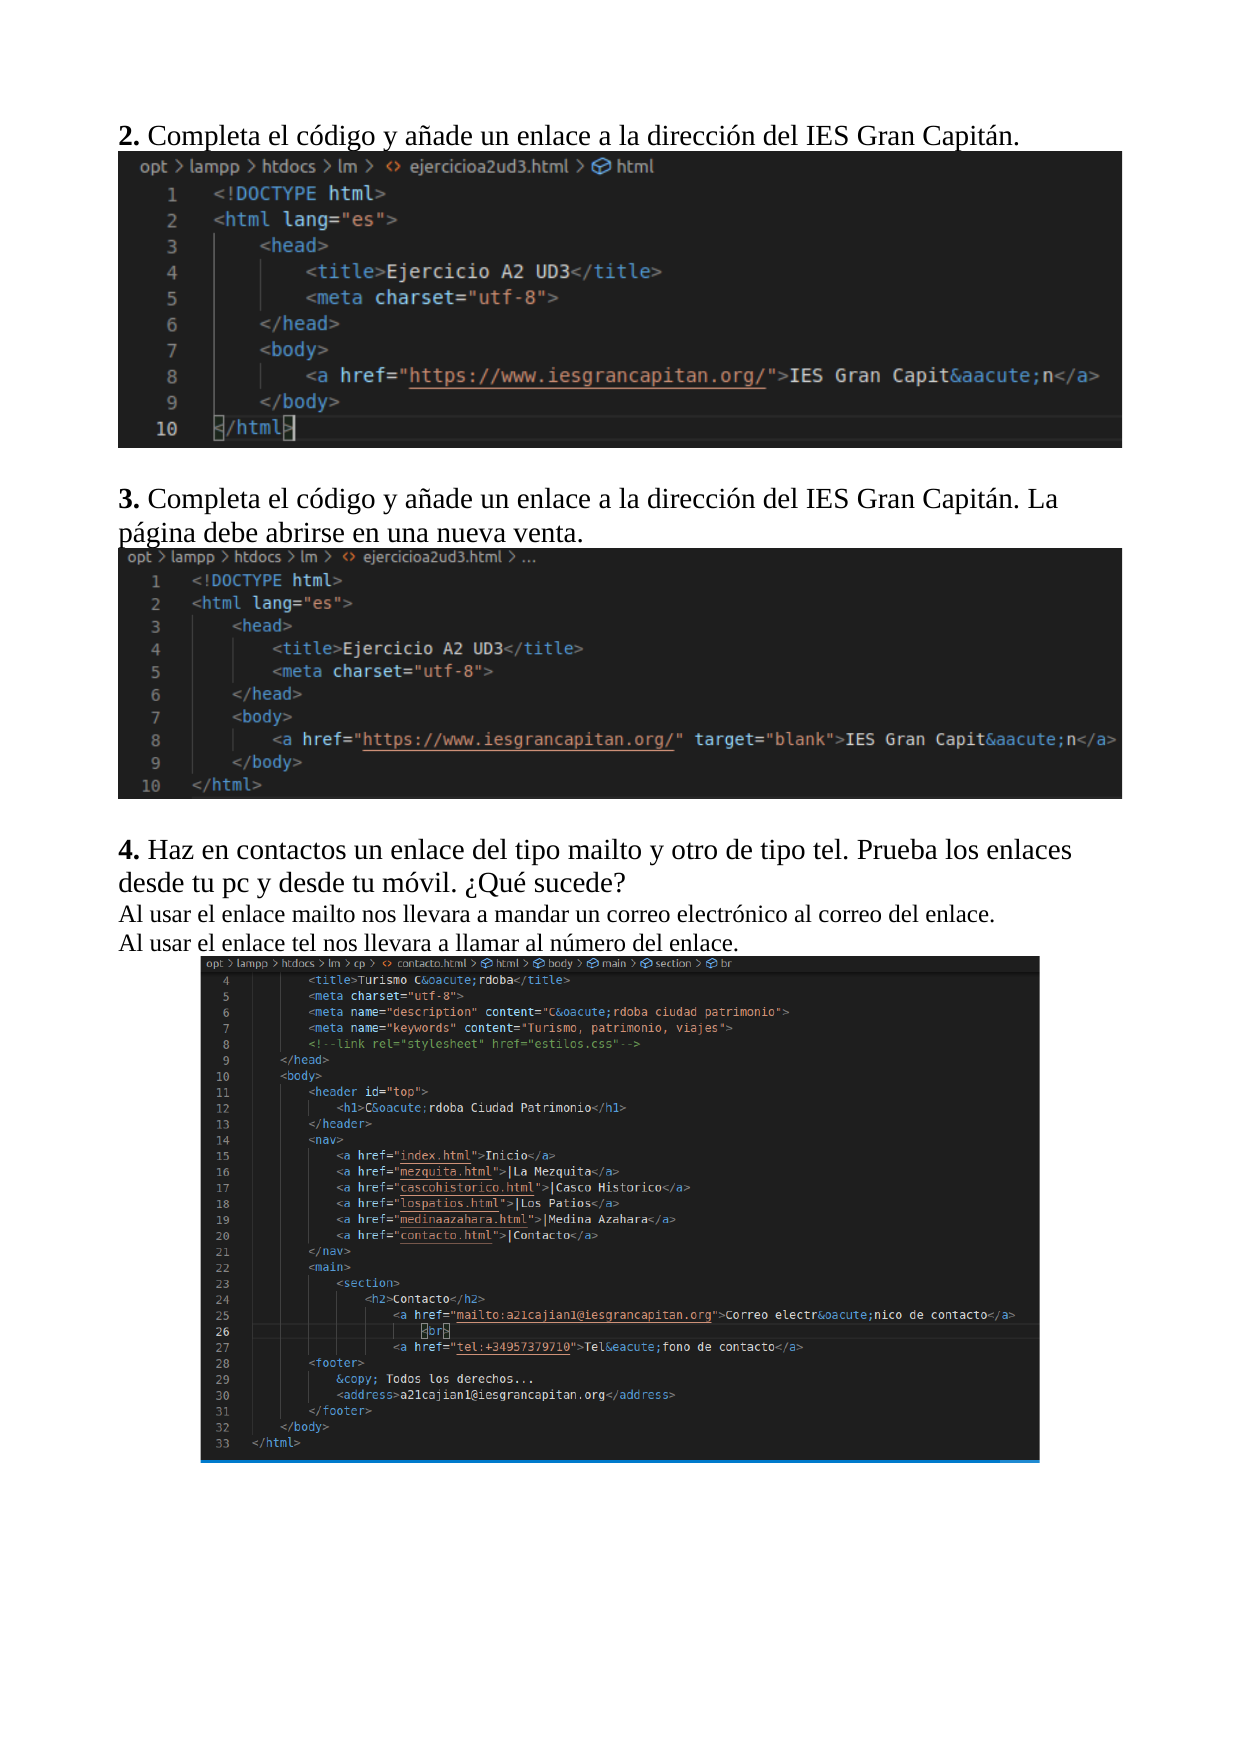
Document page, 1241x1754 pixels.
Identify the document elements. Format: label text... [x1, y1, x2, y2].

text 4. Haz en contactos un enlace del tipo mailto y otro de tipo tel. Prueba los enlaces desde tu pc y desde tu móvil. ¿Qué sucede? [118, 832, 1122, 899]
picture [118, 151, 1123, 448]
text Al usar el enlace mailto nos llevara a mandar un correo electrónico al correo del enlace. [118, 899, 1122, 928]
text Al usar el enlace tel nos llevara a llamar al número del enlace. [118, 928, 1122, 956]
picture [200, 956, 1040, 1463]
picture [118, 548, 1123, 799]
text 2. Completa el código y añade un enlace a la dirección del IES Gran Capitán. [118, 118, 1122, 151]
text 3. Completa el código y añade un enlace a la dirección del IES Gran Capitán. La página debe abrirse en una nueva venta. [118, 481, 1122, 548]
